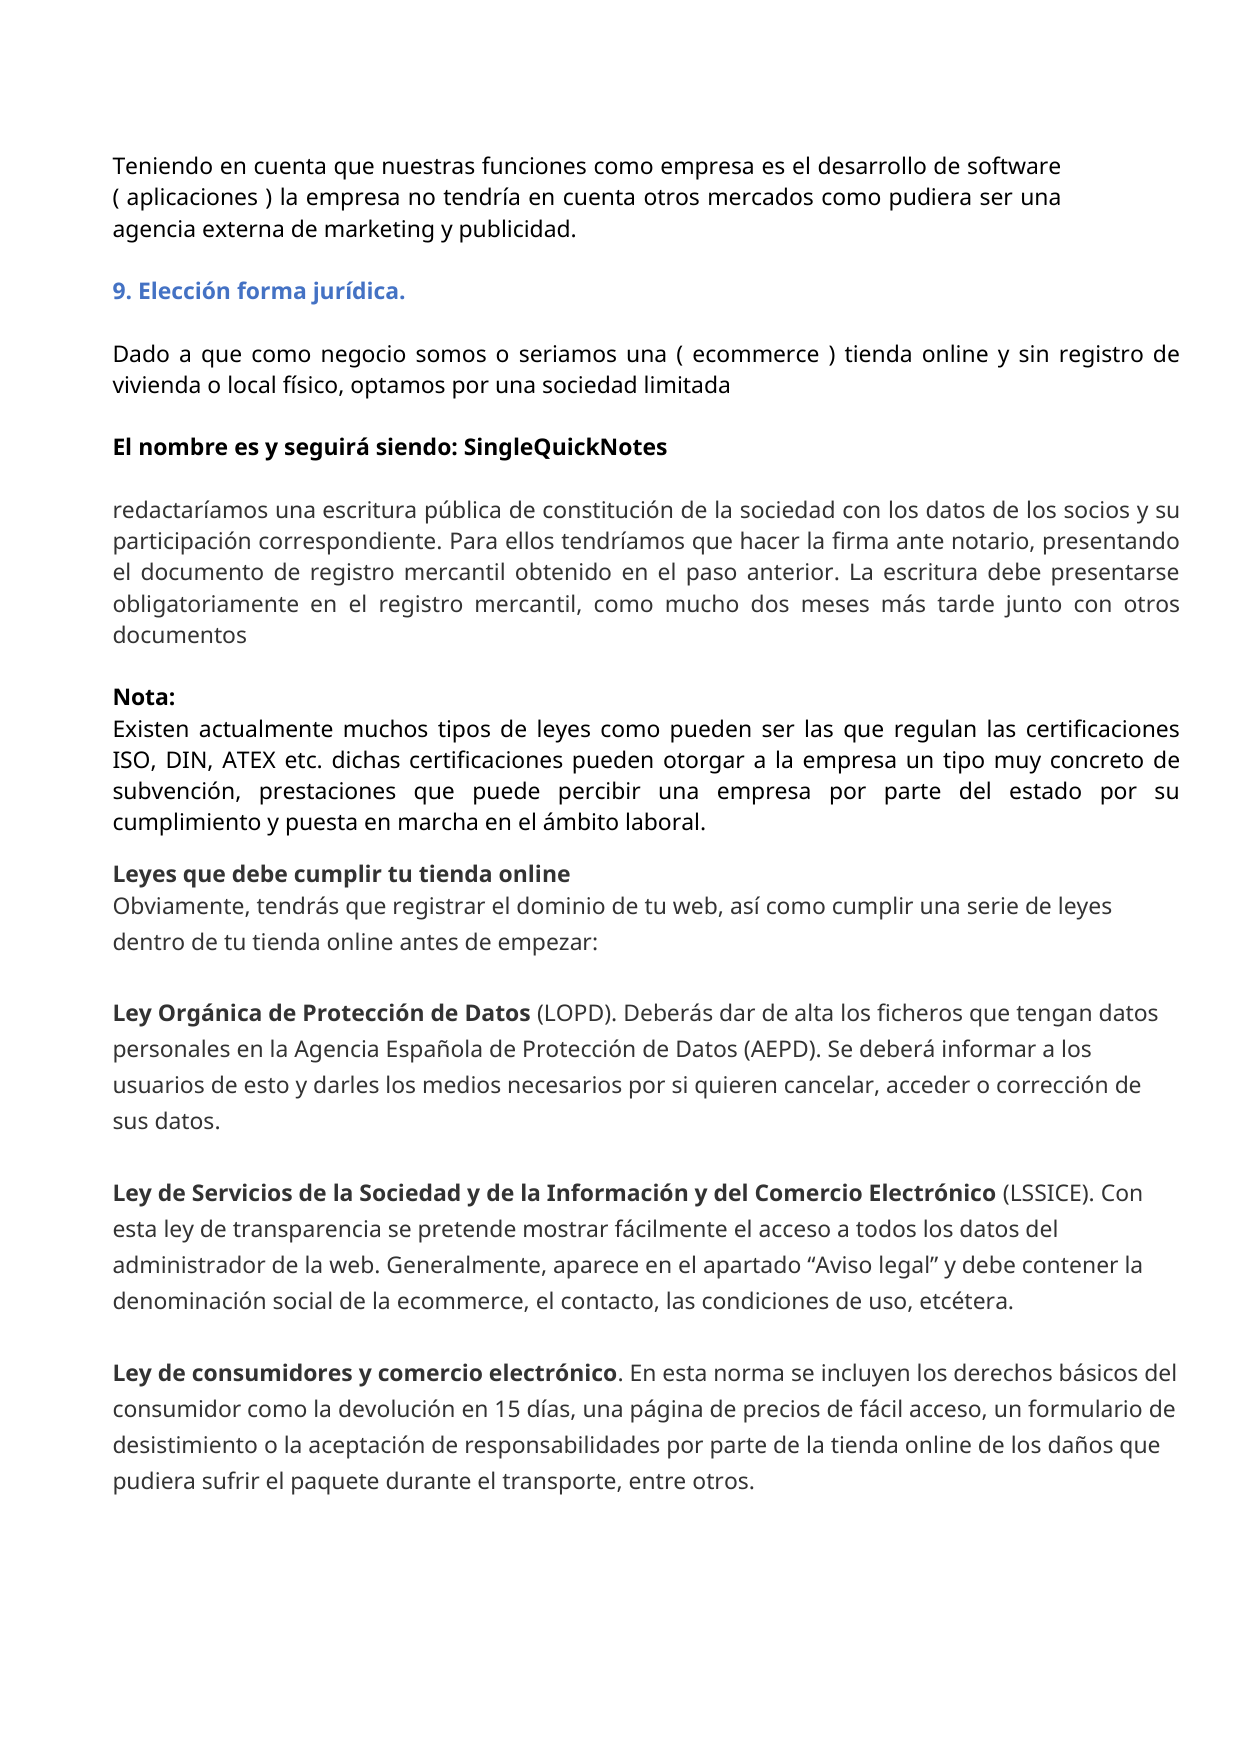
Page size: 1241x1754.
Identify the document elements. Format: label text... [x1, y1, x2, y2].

text Dado a que como negocio somos o seriamos una ( ecommerce ) tienda online y sin registro de vivienda o local físico, optamos por una sociedad limitada [112, 337, 1181, 400]
text redactaríamos una escritura pública de constitución de la sociedad con los datos de los socios y su participación correspondiente. Para ellos tendríamos que hacer la firma ante notario, presentando el documento de registro mercantil obtenido en el paso anterior. La escritura debe presentarse obligatoriamente en el registro mercantil, como mucho dos meses más tarde junto con otros documentos [112, 494, 1181, 650]
text El nombre es y seguirá siendo: SingleQuickNotes [112, 431, 1181, 462]
text Nota: [112, 681, 1181, 712]
text Existen actualmente muchos tipos de leyes como pueden ser las que regulan las certificaciones ISO, DIN, ATEX etc. dichas certificaciones pueden otorgar a la empresa un tipo muy concreto de subvención, prestaciones que puede percibir una empresa por parte del estado por su cumplimiento y puesta en marcha en el ámbito laboral. [112, 712, 1181, 837]
text Obviamente, tendrás que registrar el dominio de tu web, así como cumplir una serie de leyes dentro de tu tienda online antes de empezar: [112, 889, 1181, 957]
subtitle Leyes que debe cumplir tu tienda online [112, 858, 1181, 889]
text Ley de consumidores y comercio electrónico. En esta norma se incluyen los derechos básicos del consumidor como la devolución en 15 días, una página de precios de fácil acceso, un formulario de desistimiento o la aceptación de responsabilidades por parte de la tienda online de los daños que pudiera sufrir el paquete durante el transporte, entre otros. [112, 1357, 1181, 1496]
text Ley Orgánica de Protección de Datos (LOPD). Deberás dar de alta los ficheros que tengan datos personales en la Agencia Española de Protección de Datos (AEPD). Se deberá informar a los usuarios de esto y darles los medios necesarios por si quieren cancelar, acceder o corrección de sus datos. [112, 997, 1181, 1136]
text 9. Elección forma jurídica. [112, 275, 1181, 306]
text Ley de Servicios de la Sociedad y de la Información y del Comercio Electrónico (LSSICE). Con esta ley de transparencia se pretende mostrar fácilmente el acceso a todos los datos del administrador de la web. Generalmente, aparece en el apartado “Aviso legal” y debe contener la denominación social de la ecommerce, el contacto, las condiciones de uso, etcétera. [112, 1177, 1181, 1316]
text Teniendo en cuenta que nuestras funciones como empresa es el desarrollo de software ( aplicaciones ) la empresa no tendría en cuenta otros mercados como pudiera ser una agencia externa de marketing y publicidad. [112, 150, 1063, 244]
